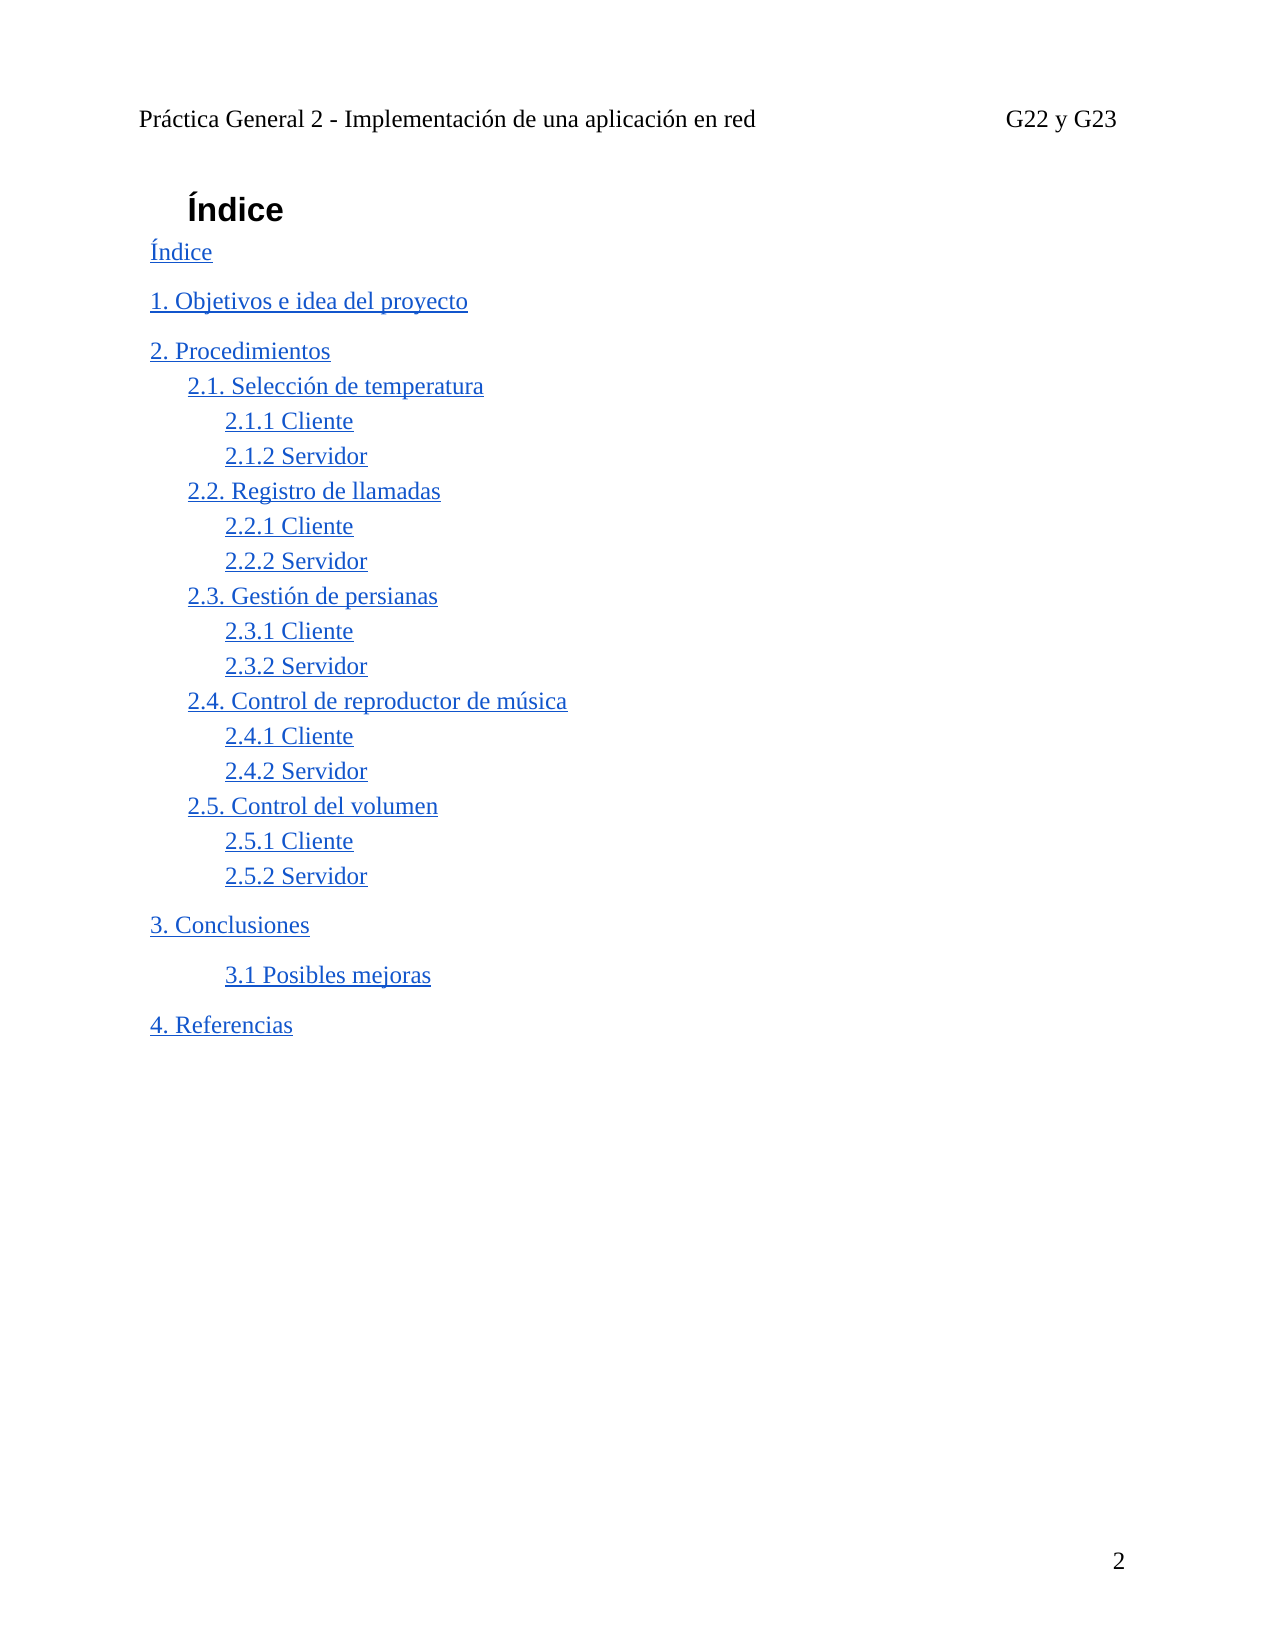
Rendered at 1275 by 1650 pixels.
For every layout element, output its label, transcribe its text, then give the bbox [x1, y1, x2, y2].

text 2.3. Gestión de persianas [187, 581, 1125, 610]
text 2.2.1 Cliente [225, 511, 1125, 540]
text 2.3.2 Servidor [225, 651, 1125, 680]
text 2. Procedimientos [150, 336, 1125, 365]
text 2.2. Registro de llamadas [187, 476, 1125, 505]
text 2.5. Control del volumen [187, 791, 1125, 820]
text 3. Conclusiones [150, 911, 1125, 939]
text 2.2.2 Servidor [225, 546, 1125, 575]
text 2.3.1 Cliente [225, 616, 1125, 645]
text 2.4.2 Servidor [225, 756, 1125, 785]
text 2.4.1 Cliente [225, 721, 1125, 750]
text 2.5.1 Cliente [225, 826, 1125, 855]
text 2.1.1 Cliente [225, 406, 1125, 435]
text 1. Objetivos e idea del proyecto [150, 286, 1125, 315]
text 2.1. Selección de temperatura [187, 371, 1125, 400]
text 2.5.2 Servidor [225, 861, 1125, 890]
text Índice [150, 237, 1125, 266]
text 2.4. Control de reproductor de música [187, 686, 1125, 715]
text 4. Referencias [150, 1010, 1125, 1038]
text 3.1 Posibles mejoras [150, 960, 1125, 989]
text 2.1.2 Servidor [225, 441, 1125, 470]
subtitle Índice [187, 190, 1125, 228]
